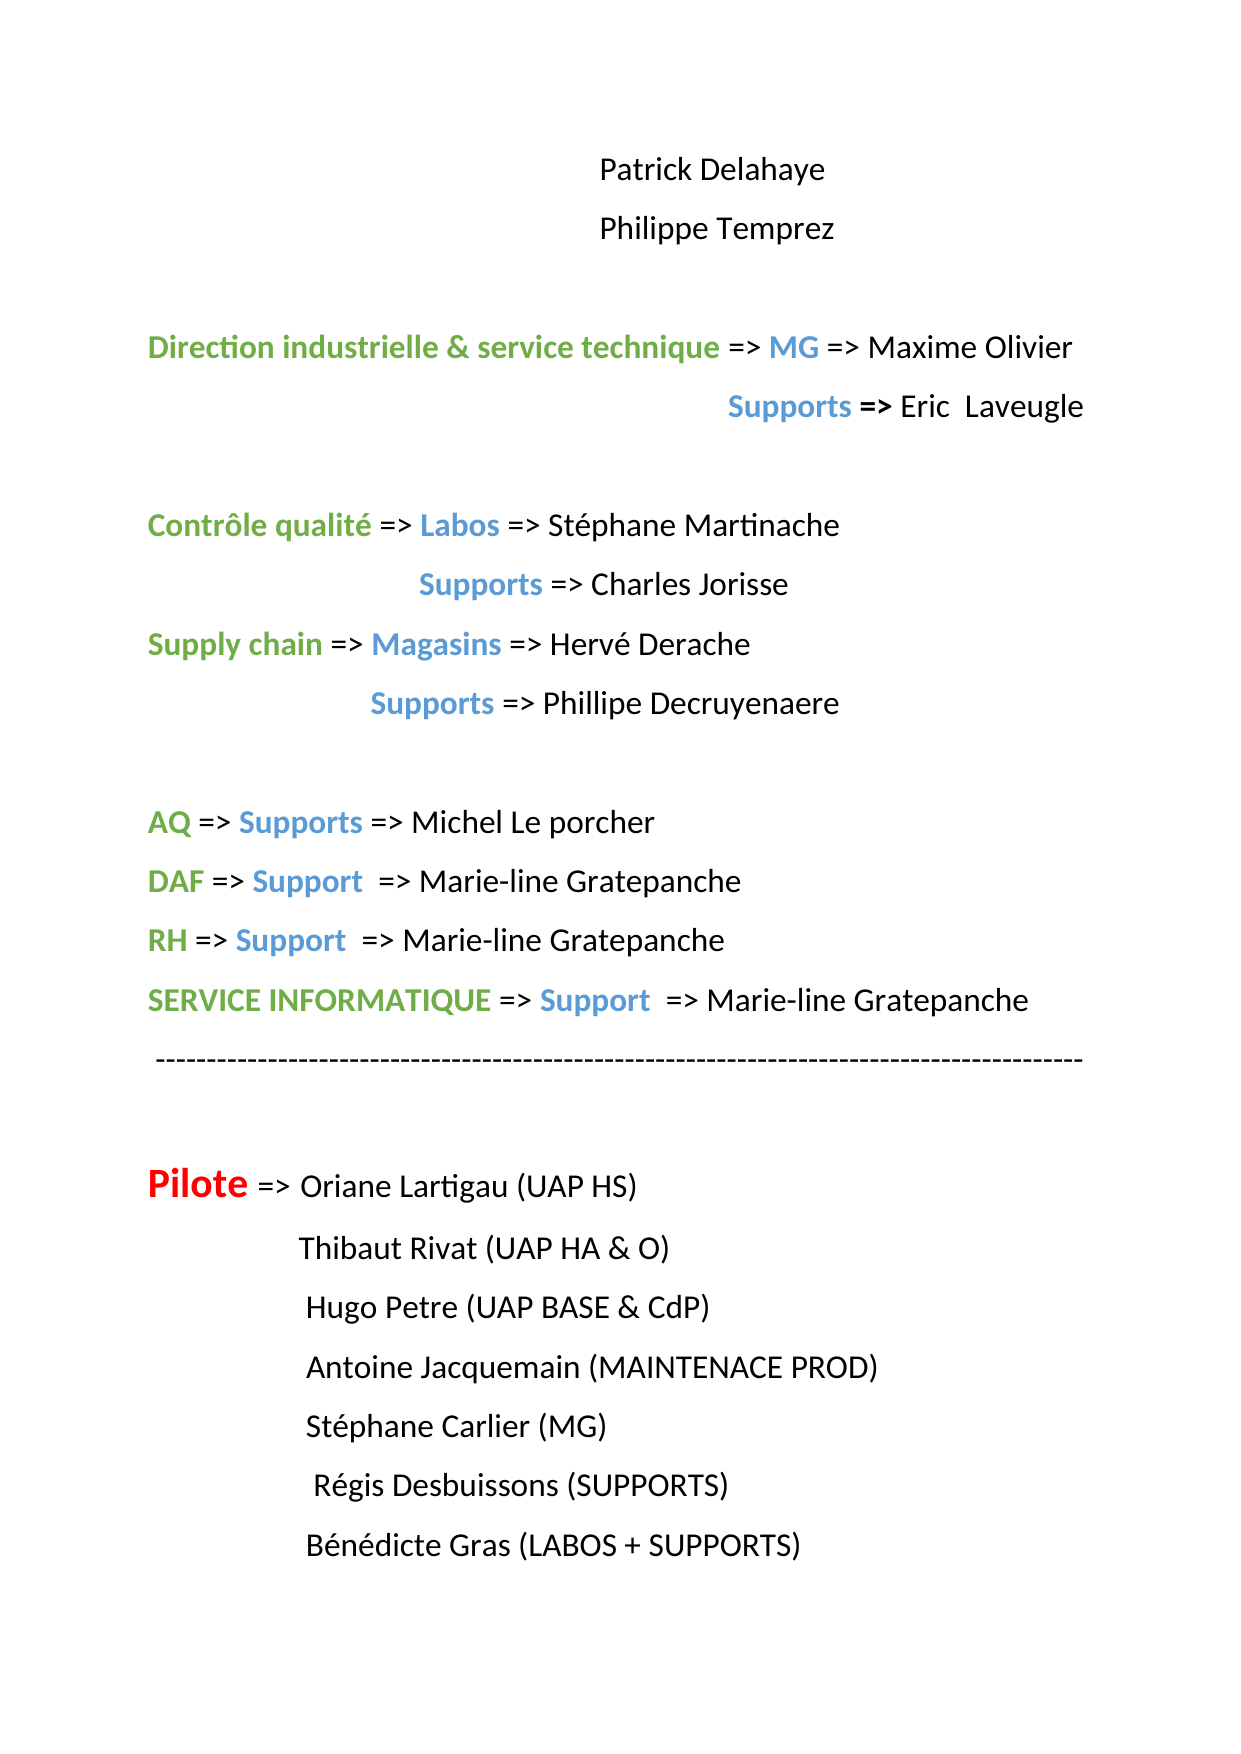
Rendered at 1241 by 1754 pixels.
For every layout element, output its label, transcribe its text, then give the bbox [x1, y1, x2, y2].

text Stéphane Carlier (MG) [148, 1405, 1093, 1446]
text Pilote => Oriane Lartigau (UAP HS) [148, 1157, 1093, 1208]
text Patrick Delahaye [148, 148, 1093, 188]
text Philippe Temprez [148, 207, 1093, 248]
text Direction industrielle & service technique => MG => Maxime Olivier [148, 326, 1093, 366]
text AQ => Supports => Michel Le porcher [148, 801, 1093, 841]
text Supports => Charles Jorisse [148, 563, 1093, 604]
text Supply chain => Magasins => Hervé Derache [148, 623, 1093, 663]
text RH => Support => Marie-line Gratepanche [148, 919, 1093, 960]
text Antoine Jacquemain (MAINTENACE PROD) [148, 1346, 1093, 1386]
text Contrôle qualité => Labos => Stéphane Martinache [148, 504, 1093, 544]
text Supports => Eric Laveugle [148, 385, 1093, 426]
text Hugo Petre (UAP BASE & CdP) [148, 1286, 1093, 1327]
text Bénédicte Gras (LABOS + SUPPORTS) [148, 1524, 1093, 1564]
text ------------------------------------------------------------------------------------------- [148, 1038, 1093, 1079]
text Supports => Phillipe Decruyenaere [148, 682, 1093, 723]
text DAF => Support => Marie-line Gratepanche [148, 860, 1093, 901]
text SERVICE INFORMATIQUE => Support => Marie-line Gratepanche [148, 979, 1093, 1019]
text Régis Desbuissons (SUPPORTS) [148, 1464, 1093, 1505]
text Thibaut Rivat (UAP HA & O) [148, 1227, 1093, 1268]
